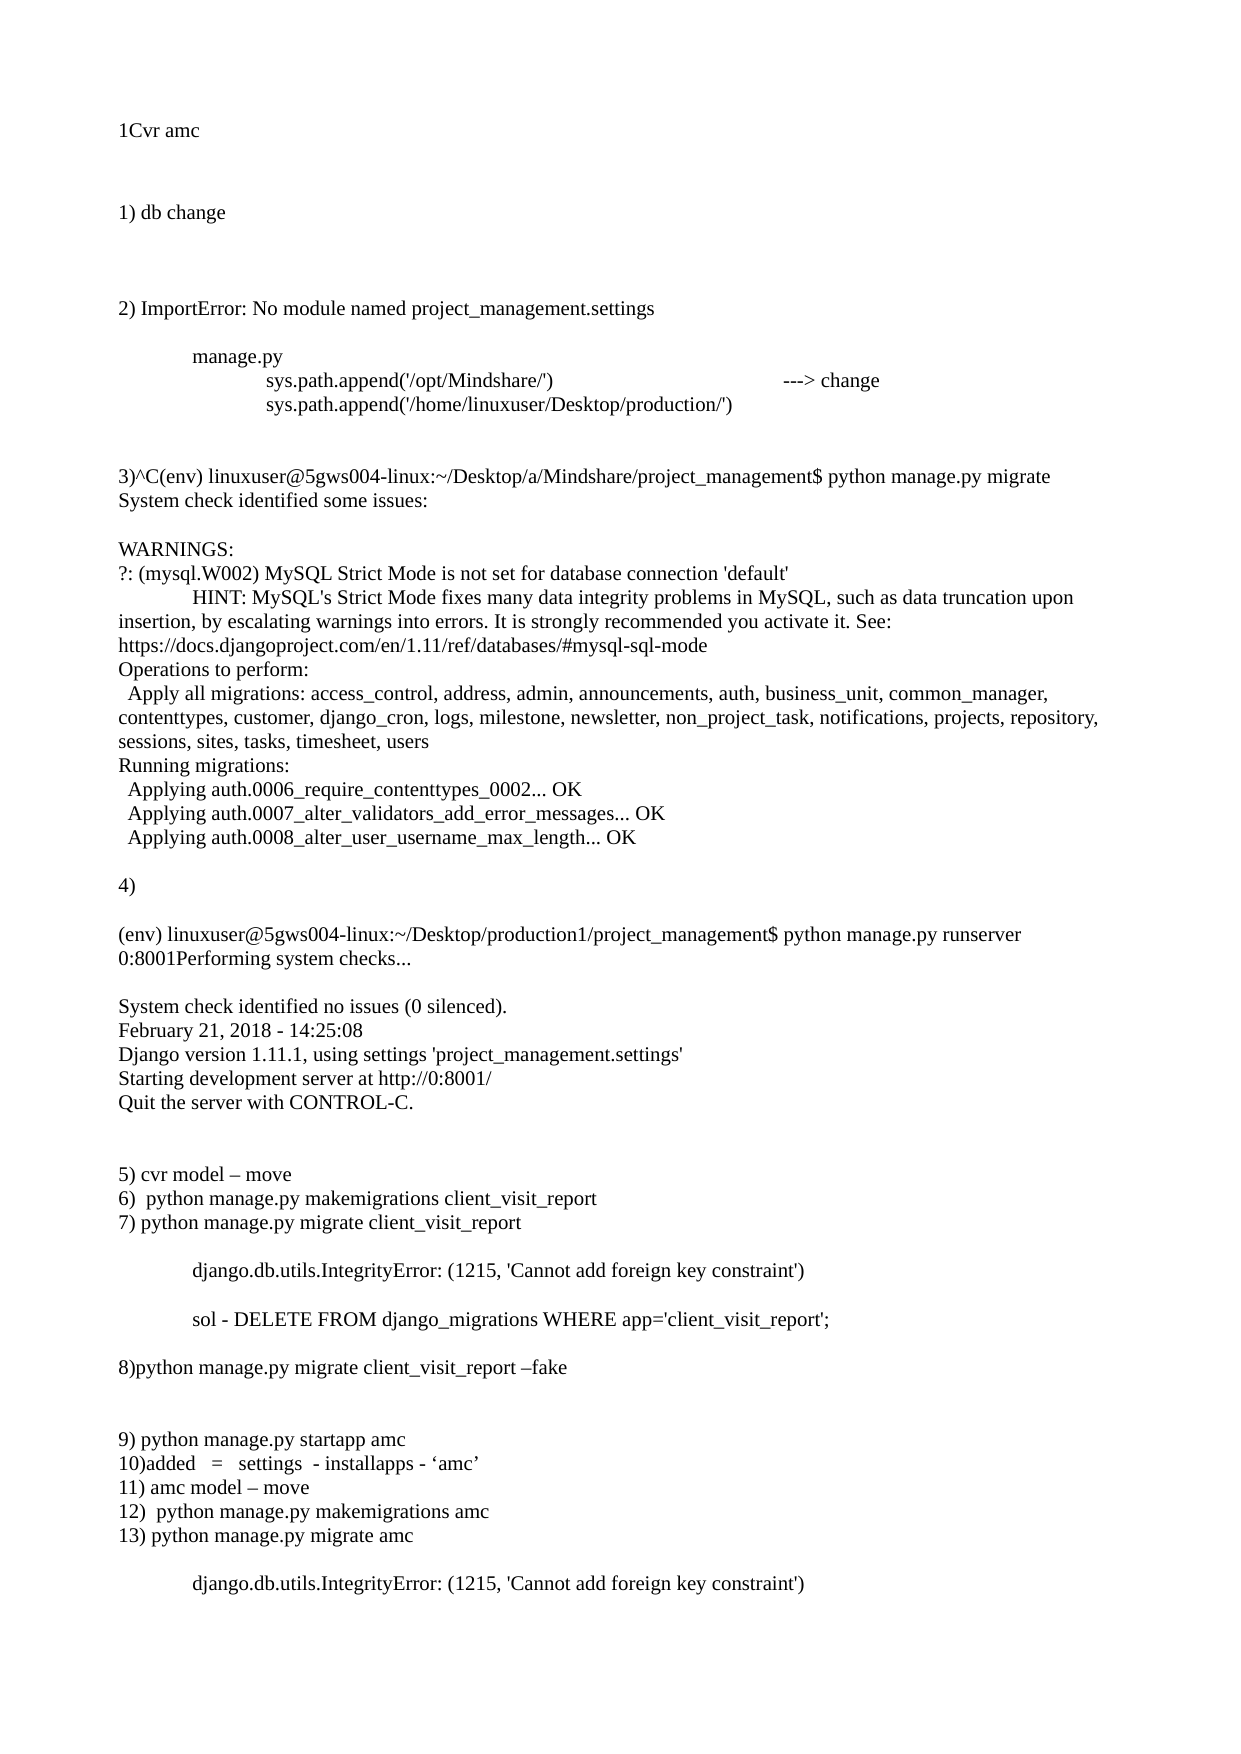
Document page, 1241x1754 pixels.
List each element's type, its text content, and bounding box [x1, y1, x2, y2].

text (env) linuxuser@5gws004-linux:~/Desktop/production1/project_management$ python manage.py runserver 0:8001Performing system checks... [118, 922, 1122, 970]
text 2) ImportError: No module named project_management.settings [118, 296, 1122, 320]
text 6) python manage.py makemigrations client_visit_report [118, 1186, 1122, 1210]
text Django version 1.11.1, using settings 'project_management.settings' [118, 1042, 1122, 1066]
text Applying auth.0008_alter_user_username_max_length... OK [118, 825, 1122, 849]
text sol - DELETE FROM django_migrations WHERE app='client_visit_report'; [118, 1307, 1122, 1331]
text 13) python manage.py migrate amc [118, 1523, 1122, 1547]
text Applying auth.0007_alter_validators_add_error_messages... OK [118, 801, 1122, 825]
text sys.path.append('/opt/Mindshare/') ---> change [118, 368, 1122, 392]
text Quit the server with CONTROL-C. [118, 1090, 1122, 1114]
text 1) db change [118, 200, 1122, 224]
text 12) python manage.py makemigrations amc [118, 1499, 1122, 1523]
text sys.path.append('/home/linuxuser/Desktop/production/') [118, 392, 1122, 416]
text System check identified some issues: [118, 488, 1122, 512]
text manage.py [118, 344, 1122, 368]
text 7) python manage.py migrate client_visit_report [118, 1210, 1122, 1234]
text Operations to perform: [118, 657, 1122, 681]
text 8)python manage.py migrate client_visit_report –fake [118, 1355, 1122, 1379]
text Starting development server at http://0:8001/ [118, 1066, 1122, 1090]
text Applying auth.0006_require_contenttypes_0002... OK [118, 777, 1122, 801]
text Running migrations: [118, 753, 1122, 777]
text WARNINGS: [118, 537, 1122, 561]
text 9) python manage.py startapp amc [118, 1427, 1122, 1451]
text System check identified no issues (0 silenced). [118, 994, 1122, 1018]
text February 21, 2018 - 14:25:08 [118, 1018, 1122, 1042]
text 10)added = settings - installapps - ‘amc’ [118, 1451, 1122, 1475]
text 11) amc model – move [118, 1475, 1122, 1499]
text 1Cvr amc [118, 118, 1122, 142]
text Apply all migrations: access_control, address, admin, announcements, auth, business_unit, common_manager, contenttypes, customer, django_cron, logs, milestone, newsletter, non_project_task, notifications, projects, repository, sessions, sites, tasks, timesheet, users [118, 681, 1122, 753]
text 4) [118, 873, 1122, 897]
text ?: (mysql.W002) MySQL Strict Mode is not set for database connection 'default' [118, 561, 1122, 585]
text 5) cvr model – move [118, 1162, 1122, 1186]
text HINT: MySQL's Strict Mode fixes many data integrity problems in MySQL, such as data truncation upon insertion, by escalating warnings into errors. It is strongly recommended you activate it. See: https://docs.djangoproject.com/en/1.11/ref/databases/#mysql-sql-mode [118, 585, 1122, 657]
text django.db.utils.IntegrityError: (1215, 'Cannot add foreign key constraint') [118, 1258, 1122, 1282]
text django.db.utils.IntegrityError: (1215, 'Cannot add foreign key constraint') [118, 1571, 1122, 1595]
text 3)^C(env) linuxuser@5gws004-linux:~/Desktop/a/Mindshare/project_management$ python manage.py migrate [118, 464, 1122, 488]
